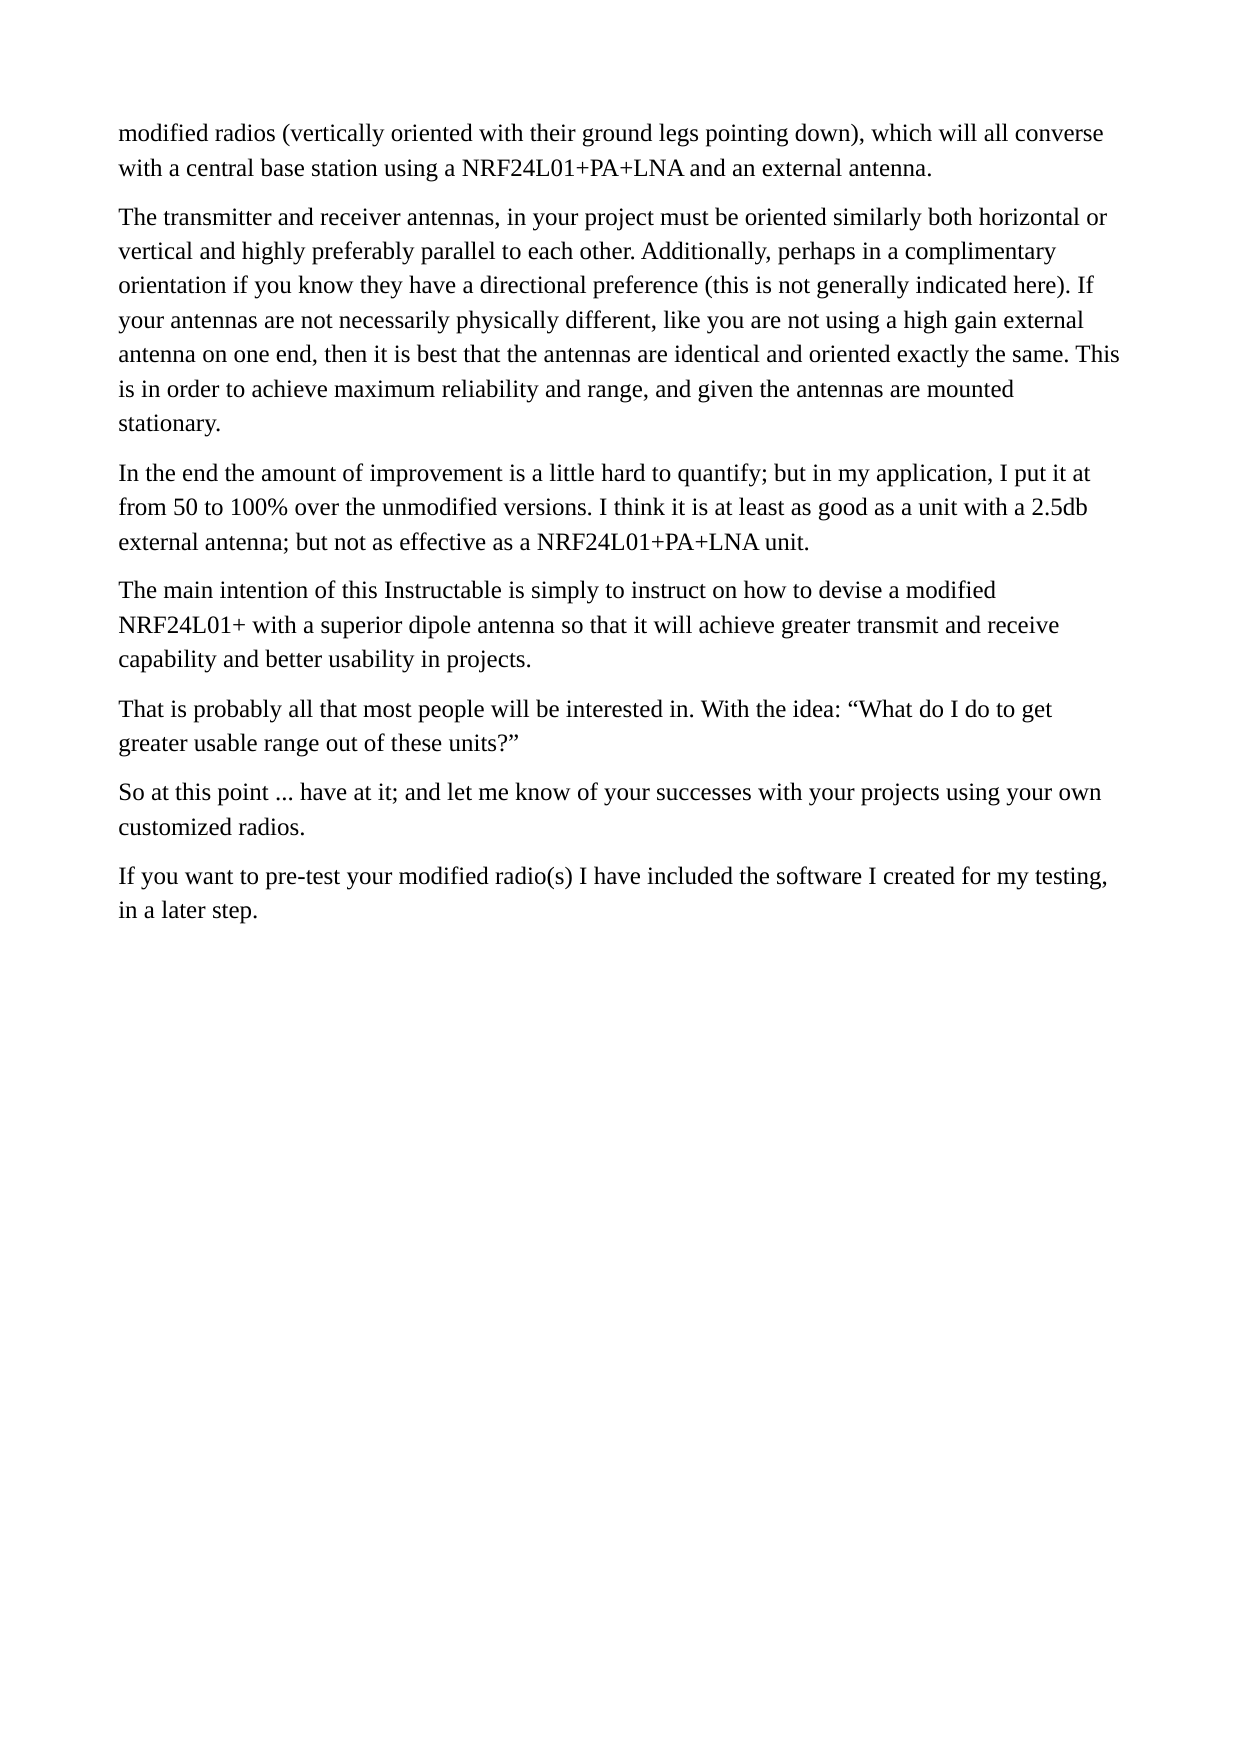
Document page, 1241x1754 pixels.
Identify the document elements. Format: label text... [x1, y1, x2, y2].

text If you want to pre-test your modified radio(s) I have included the software I created for my testing, in a later step. [118, 861, 1122, 924]
text The transmitter and receiver antennas, in your project must be oriented similarly both horizontal or vertical and highly preferably parallel to each other. Additionally, perhaps in a complimentary orientation if you know they have a directional preference (this is not generally indicated here). If your antennas are not necessarily physically different, like you are not using a high gain external antenna on one end, then it is best that the antennas are identical and oriented exactly the same. This is in order to achieve maximum reliability and range, and given the antennas are mounted stationary. [118, 202, 1122, 437]
text The main intention of this Instructable is simply to instruct on how to devise a modified NRF24L01+ with a superior dipole antenna so that it will achieve greater transmit and receive capability and better usability in projects. [118, 576, 1122, 673]
text That is probably all that most people will be interested in. With the idea: “What do I do to get greater usable range out of these units?” [118, 694, 1122, 757]
text In the end the amount of improvement is a little hard to quantify; but in my application, I put it at from 50 to 100% over the unmodified versions. I think it is at least as good as a unit with a 2.5db external antenna; but not as effective as a NRF24L01+PA+LNA unit. [118, 458, 1122, 555]
text modified radios (vertically oriented with their ground legs pointing down), which will all converse with a central base station using a NRF24L01+PA+LNA and an external antenna. [118, 118, 1122, 181]
text So at this point ... have at it; and let me know of your successes with your projects using your own customized radios. [118, 777, 1122, 840]
